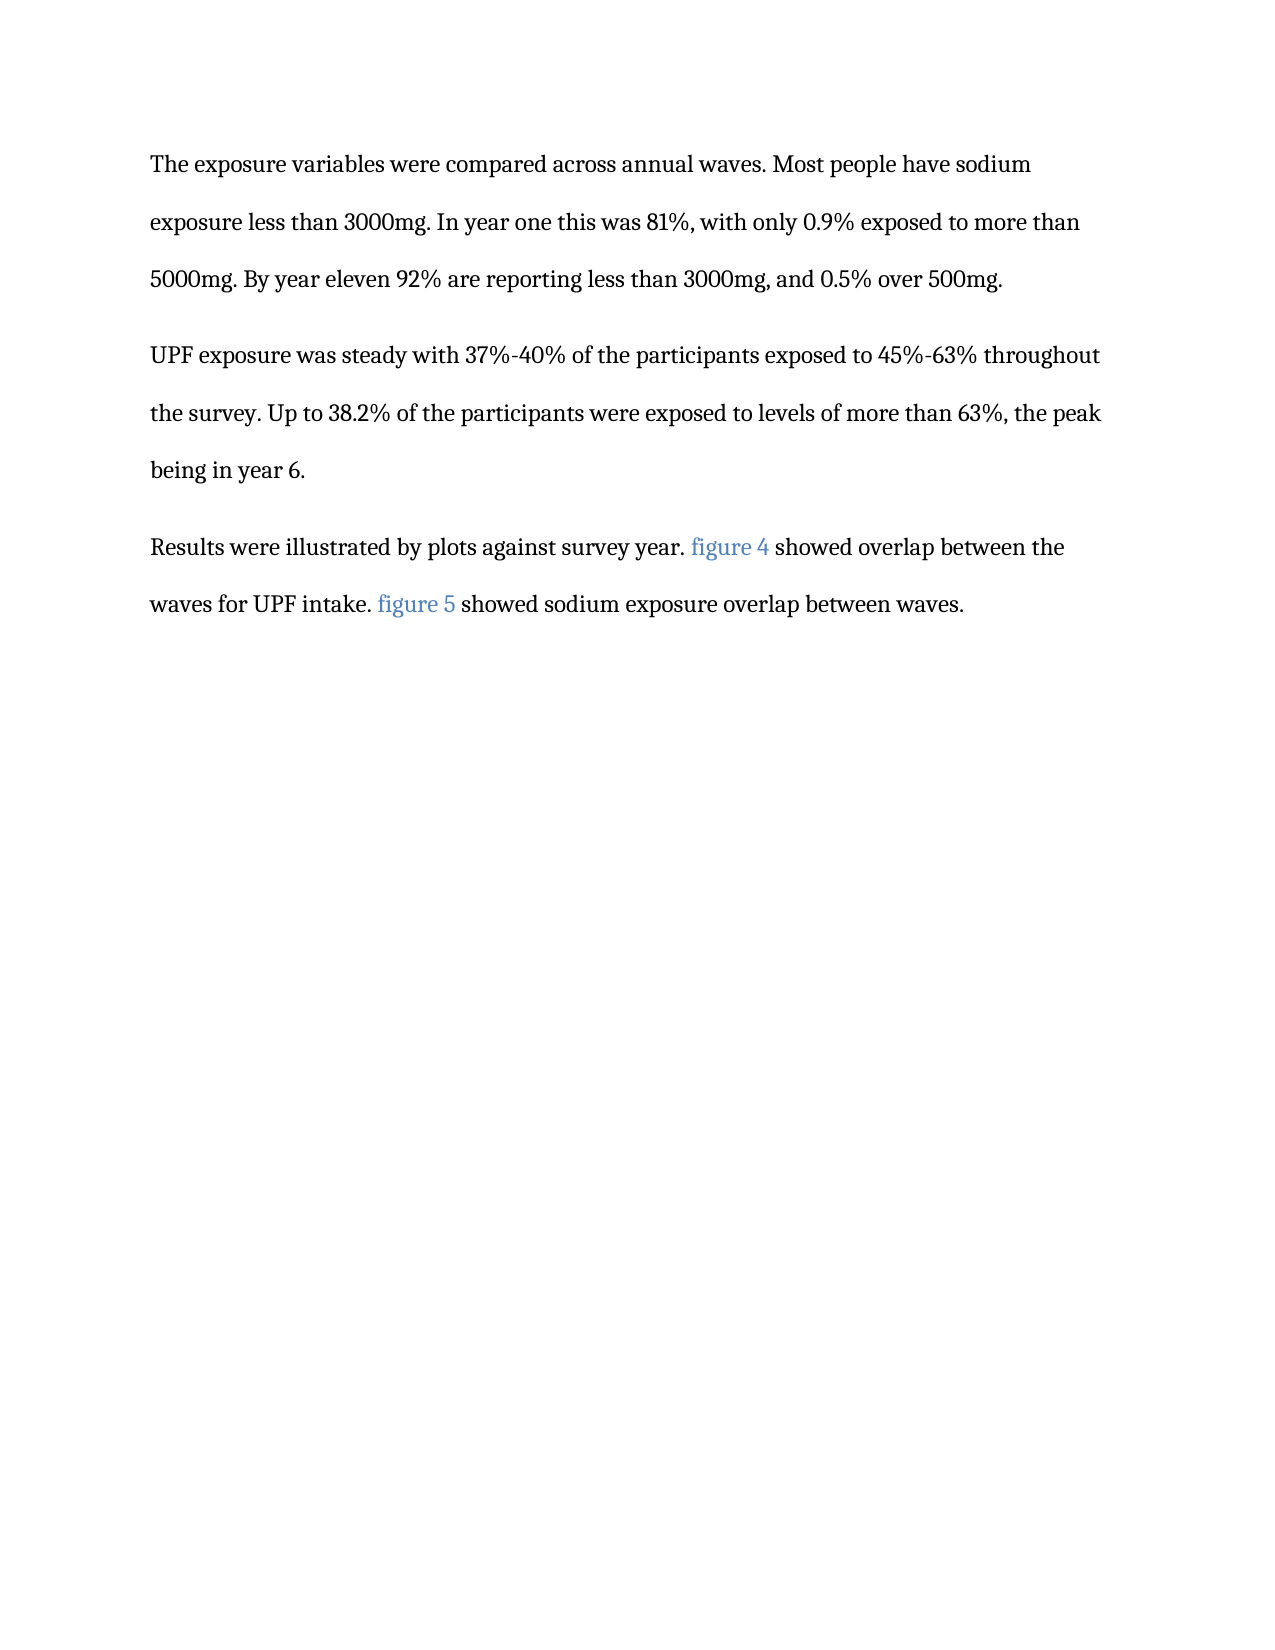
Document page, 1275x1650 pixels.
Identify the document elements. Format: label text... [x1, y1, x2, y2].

text The exposure variables were compared across annual waves. Most people have sodium exposure less than 3000mg. In year one this was 81%, with only 0.9% exposed to more than 5000mg. By year eleven 92% are reporting less than 3000mg, and 0.5% over 500mg. [150, 150, 1125, 294]
text Results were illustrated by plots against survey year. figure 4 showed overlap between the waves for UPF intake. figure 5 showed sodium exposure overlap between waves. [150, 532, 1125, 619]
text UPF exposure was steady with 37%-40% of the participants exposed to 45%-63% throughout the survey. Up to 38.2% of the participants were exposed to levels of more than 63%, the peak being in year 6. [150, 341, 1125, 485]
